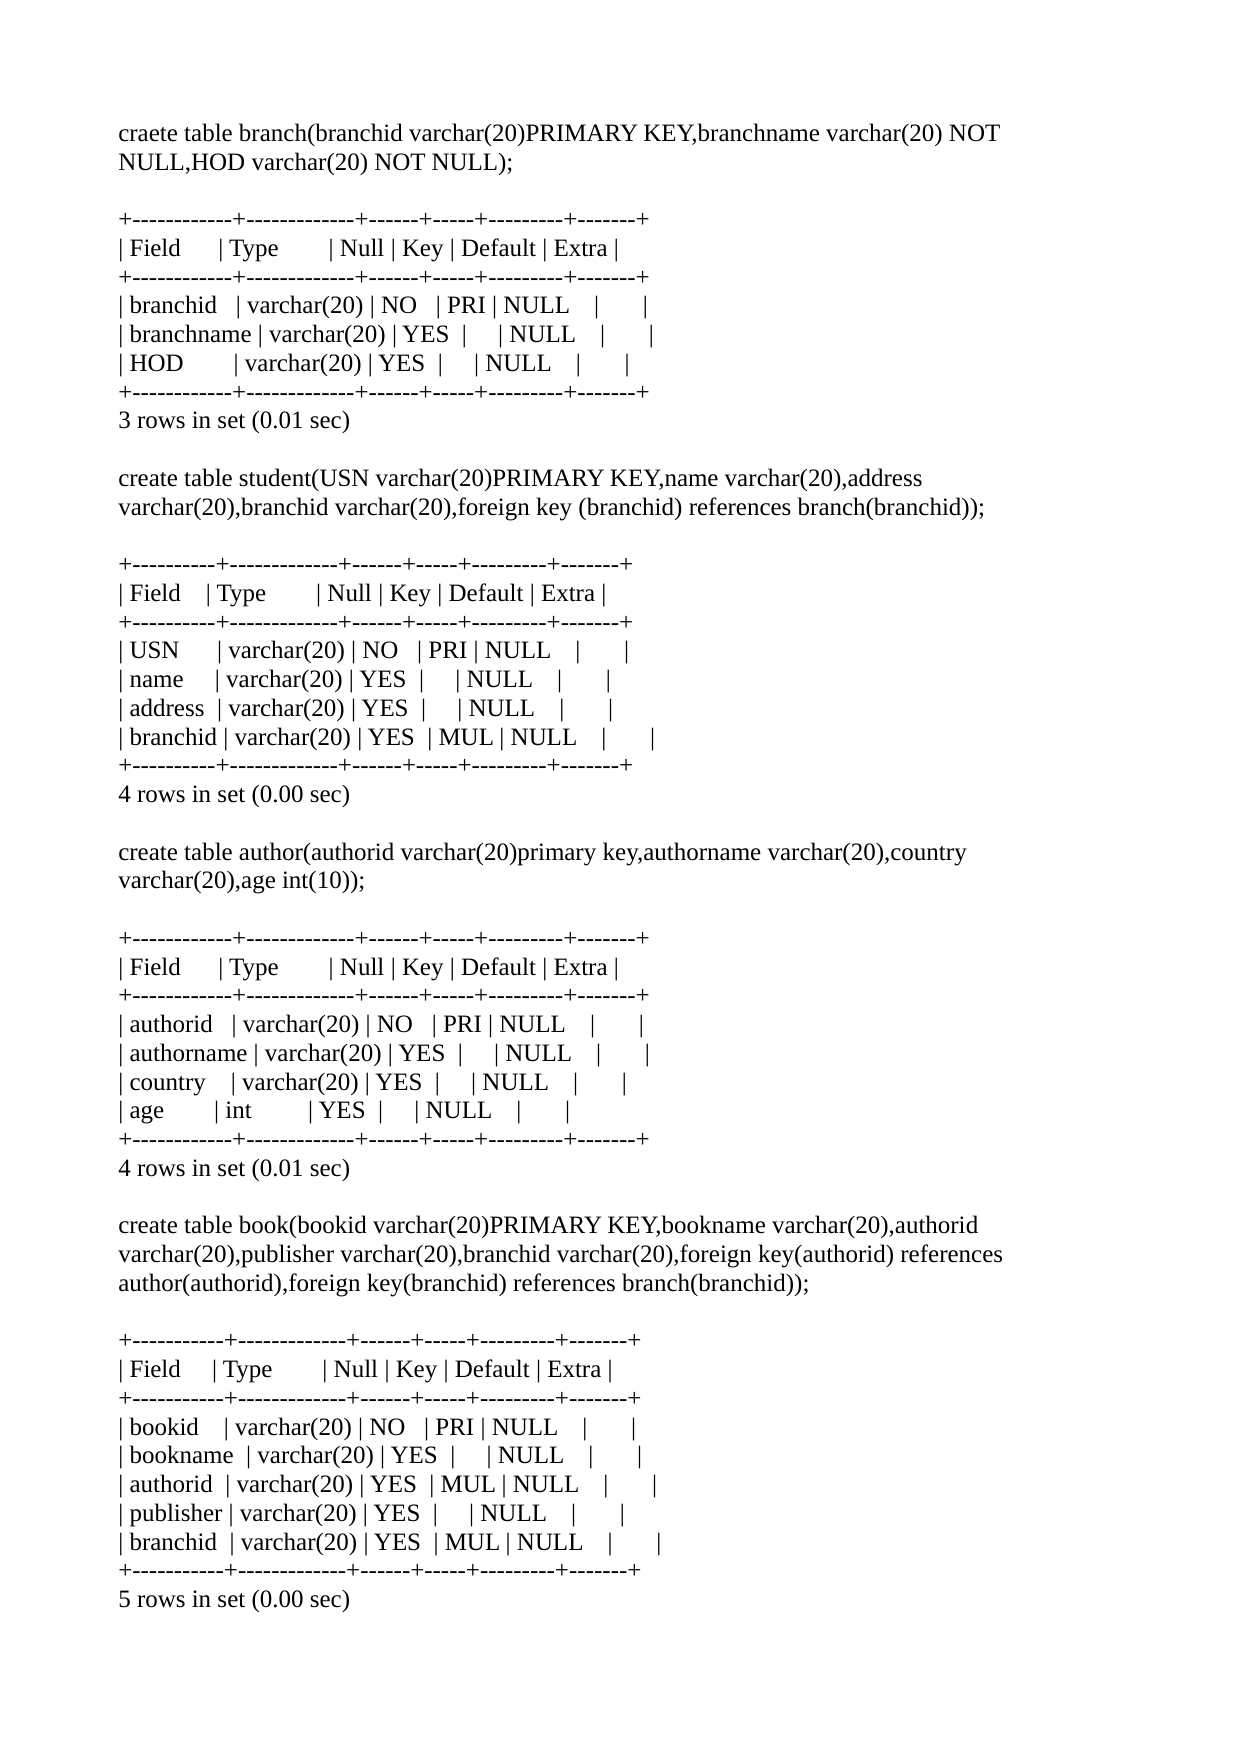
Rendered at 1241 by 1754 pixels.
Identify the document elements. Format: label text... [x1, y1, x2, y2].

text create table book(bookid varchar(20)PRIMARY KEY,bookname varchar(20),authorid varchar(20),publisher varchar(20),branchid varchar(20),foreign key(authorid) references author(authorid),foreign key(branchid) references branch(branchid)); [118, 1211, 1122, 1297]
text 3 rows in set (0.01 sec) [118, 406, 1122, 434]
text | Field | Type | Null | Key | Default | Extra | [118, 952, 1122, 981]
text | HOD | varchar(20) | YES | | NULL | | [118, 348, 1122, 377]
text +-----------+-------------+------+-----+---------+-------+ [118, 1383, 1122, 1412]
text +-----------+-------------+------+-----+---------+-------+ [118, 1326, 1122, 1354]
text +------------+-------------+------+-----+---------+-------+ [118, 981, 1122, 1009]
text +-----------+-------------+------+-----+---------+-------+ [118, 1556, 1122, 1584]
text | authorid | varchar(20) | YES | MUL | NULL | | [118, 1469, 1122, 1498]
text | Field | Type | Null | Key | Default | Extra | [118, 1354, 1122, 1383]
text +------------+-------------+------+-----+---------+-------+ [118, 1124, 1122, 1153]
text | Field | Type | Null | Key | Default | Extra | [118, 578, 1122, 607]
text | branchid | varchar(20) | NO | PRI | NULL | | [118, 291, 1122, 319]
text | authorname | varchar(20) | YES | | NULL | | [118, 1038, 1122, 1067]
text | publisher | varchar(20) | YES | | NULL | | [118, 1498, 1122, 1527]
text | bookname | varchar(20) | YES | | NULL | | [118, 1441, 1122, 1469]
text +----------+-------------+------+-----+---------+-------+ [118, 751, 1122, 779]
text 5 rows in set (0.00 sec) [118, 1584, 1122, 1613]
text craete table branch(branchid varchar(20)PRIMARY KEY,branchname varchar(20) NOT NULL,HOD varchar(20) NOT NULL); [118, 118, 1122, 176]
text | Field | Type | Null | Key | Default | Extra | [118, 233, 1122, 262]
text +----------+-------------+------+-----+---------+-------+ [118, 549, 1122, 578]
text 4 rows in set (0.00 sec) [118, 779, 1122, 808]
text +------------+-------------+------+-----+---------+-------+ [118, 377, 1122, 406]
text | branchid | varchar(20) | YES | MUL | NULL | | [118, 722, 1122, 751]
text | authorid | varchar(20) | NO | PRI | NULL | | [118, 1009, 1122, 1038]
text | branchname | varchar(20) | YES | | NULL | | [118, 319, 1122, 348]
text create table author(authorid varchar(20)primary key,authorname varchar(20),country varchar(20),age int(10)); [118, 837, 1122, 894]
text 4 rows in set (0.01 sec) [118, 1153, 1122, 1182]
text | name | varchar(20) | YES | | NULL | | [118, 664, 1122, 693]
text | country | varchar(20) | YES | | NULL | | [118, 1067, 1122, 1096]
text | USN | varchar(20) | NO | PRI | NULL | | [118, 636, 1122, 664]
text +----------+-------------+------+-----+---------+-------+ [118, 607, 1122, 636]
text | bookid | varchar(20) | NO | PRI | NULL | | [118, 1412, 1122, 1441]
text create table student(USN varchar(20)PRIMARY KEY,name varchar(20),address varchar(20),branchid varchar(20),foreign key (branchid) references branch(branchid)); [118, 463, 1122, 521]
text | branchid | varchar(20) | YES | MUL | NULL | | [118, 1527, 1122, 1556]
text +------------+-------------+------+-----+---------+-------+ [118, 923, 1122, 952]
text | age | int | YES | | NULL | | [118, 1096, 1122, 1124]
text | address | varchar(20) | YES | | NULL | | [118, 693, 1122, 722]
text +------------+-------------+------+-----+---------+-------+ [118, 204, 1122, 233]
text +------------+-------------+------+-----+---------+-------+ [118, 262, 1122, 291]
